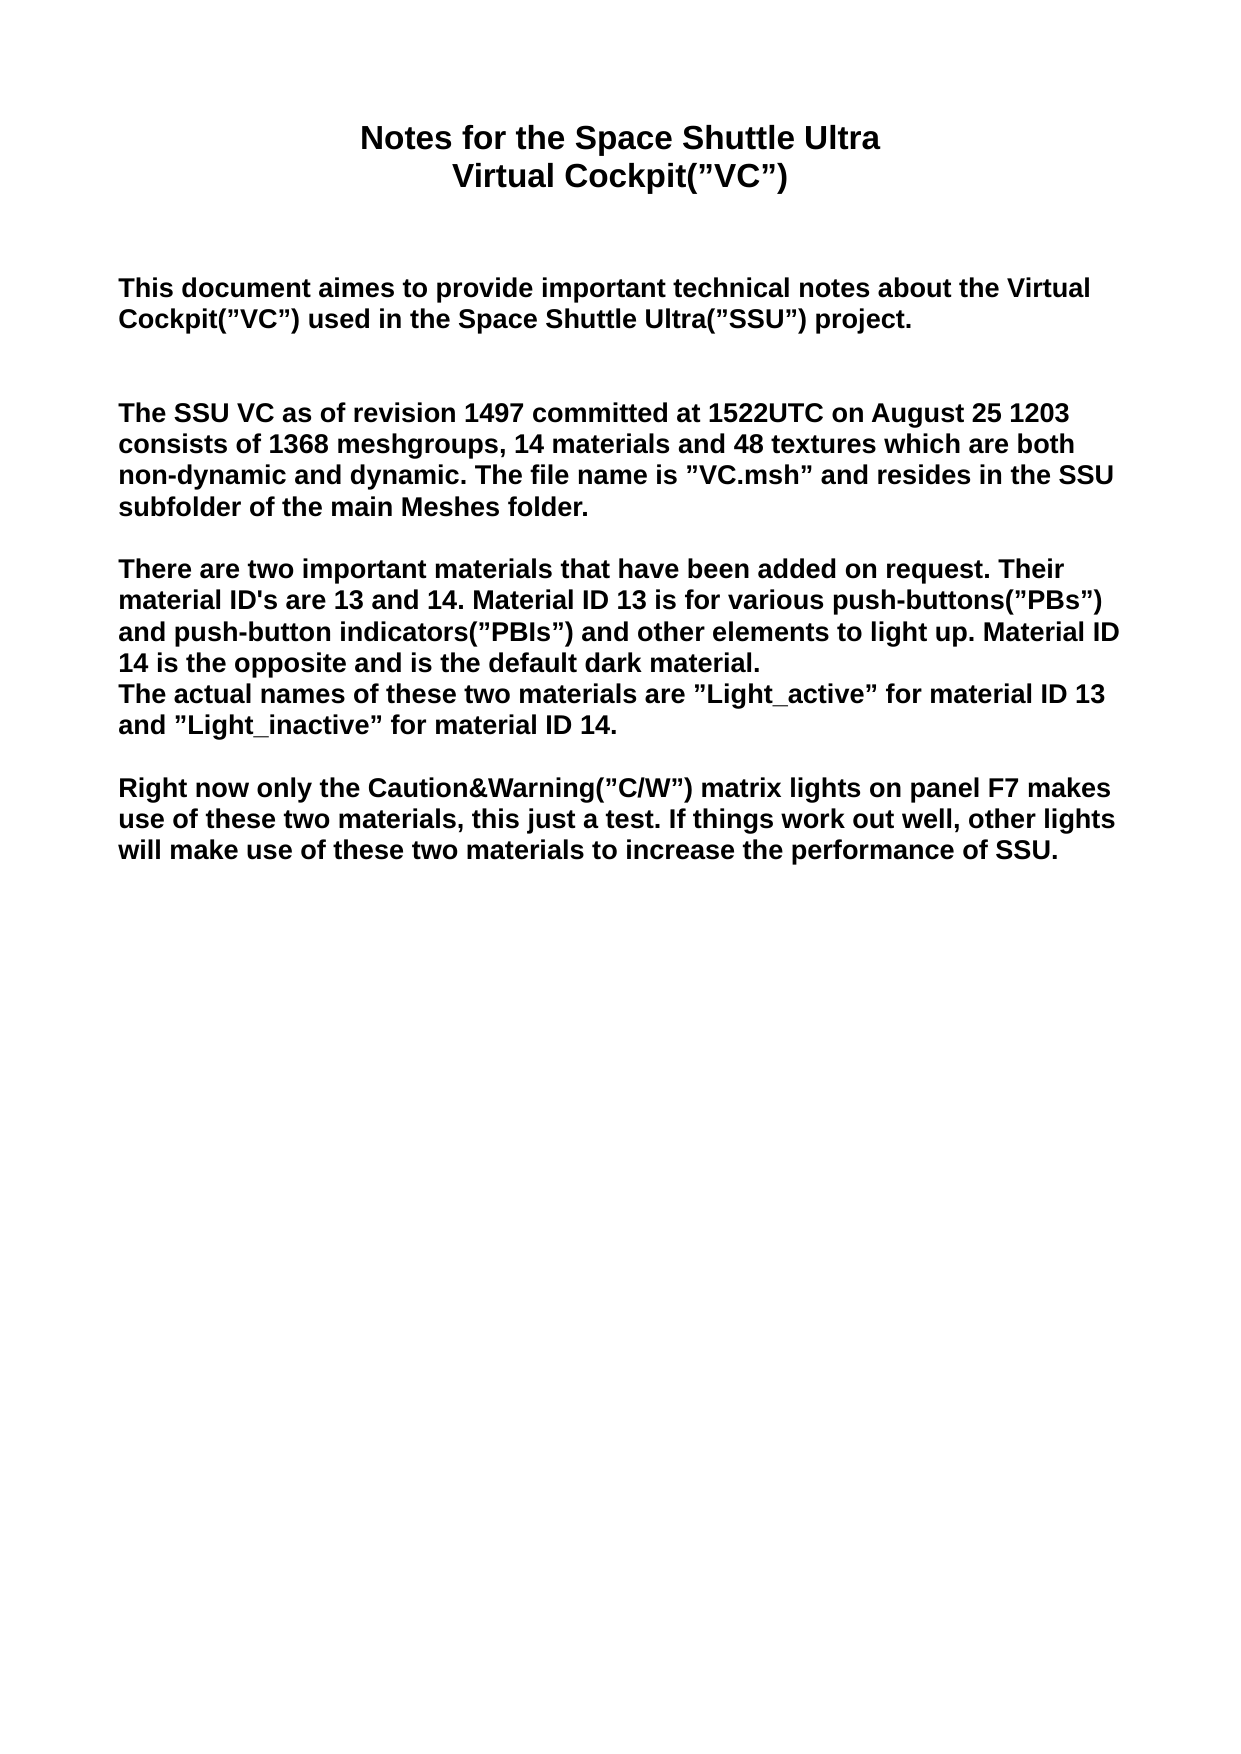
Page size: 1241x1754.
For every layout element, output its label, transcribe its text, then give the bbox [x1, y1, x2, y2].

text The actual names of these two materials are ”Light_active” for material ID 13 and ”Light_inactive” for material ID 14. [118, 678, 1122, 741]
text There are two important materials that have been added on request. Their material ID's are 13 and 14. Material ID 13 is for various push-buttons(”PBs”) and push-button indicators(”PBIs”) and other elements to light up. Material ID 14 is the opposite and is the default dark material. [118, 553, 1122, 678]
text This document aimes to provide important technical notes about the Virtual Cockpit(”VC”) used in the Space Shuttle Ultra(”SSU”) project. [118, 272, 1122, 334]
text Virtual Cockpit(”VC”) [118, 157, 1122, 195]
text Notes for the Space Shuttle Ultra [118, 118, 1122, 157]
text The SSU VC as of revision 1497 committed at 1522UTC on August 25 1203 consists of 1368 meshgroups, 14 materials and 48 textures which are both non-dynamic and dynamic. The file name is ”VC.msh” and resides in the SSU subfolder of the main Meshes folder. [118, 397, 1122, 522]
text Right now only the Caution&Warning(”C/W”) matrix lights on panel F7 makes use of these two materials, this just a test. If things work out well, other lights will make use of these two materials to increase the performance of SSU. [118, 772, 1122, 866]
